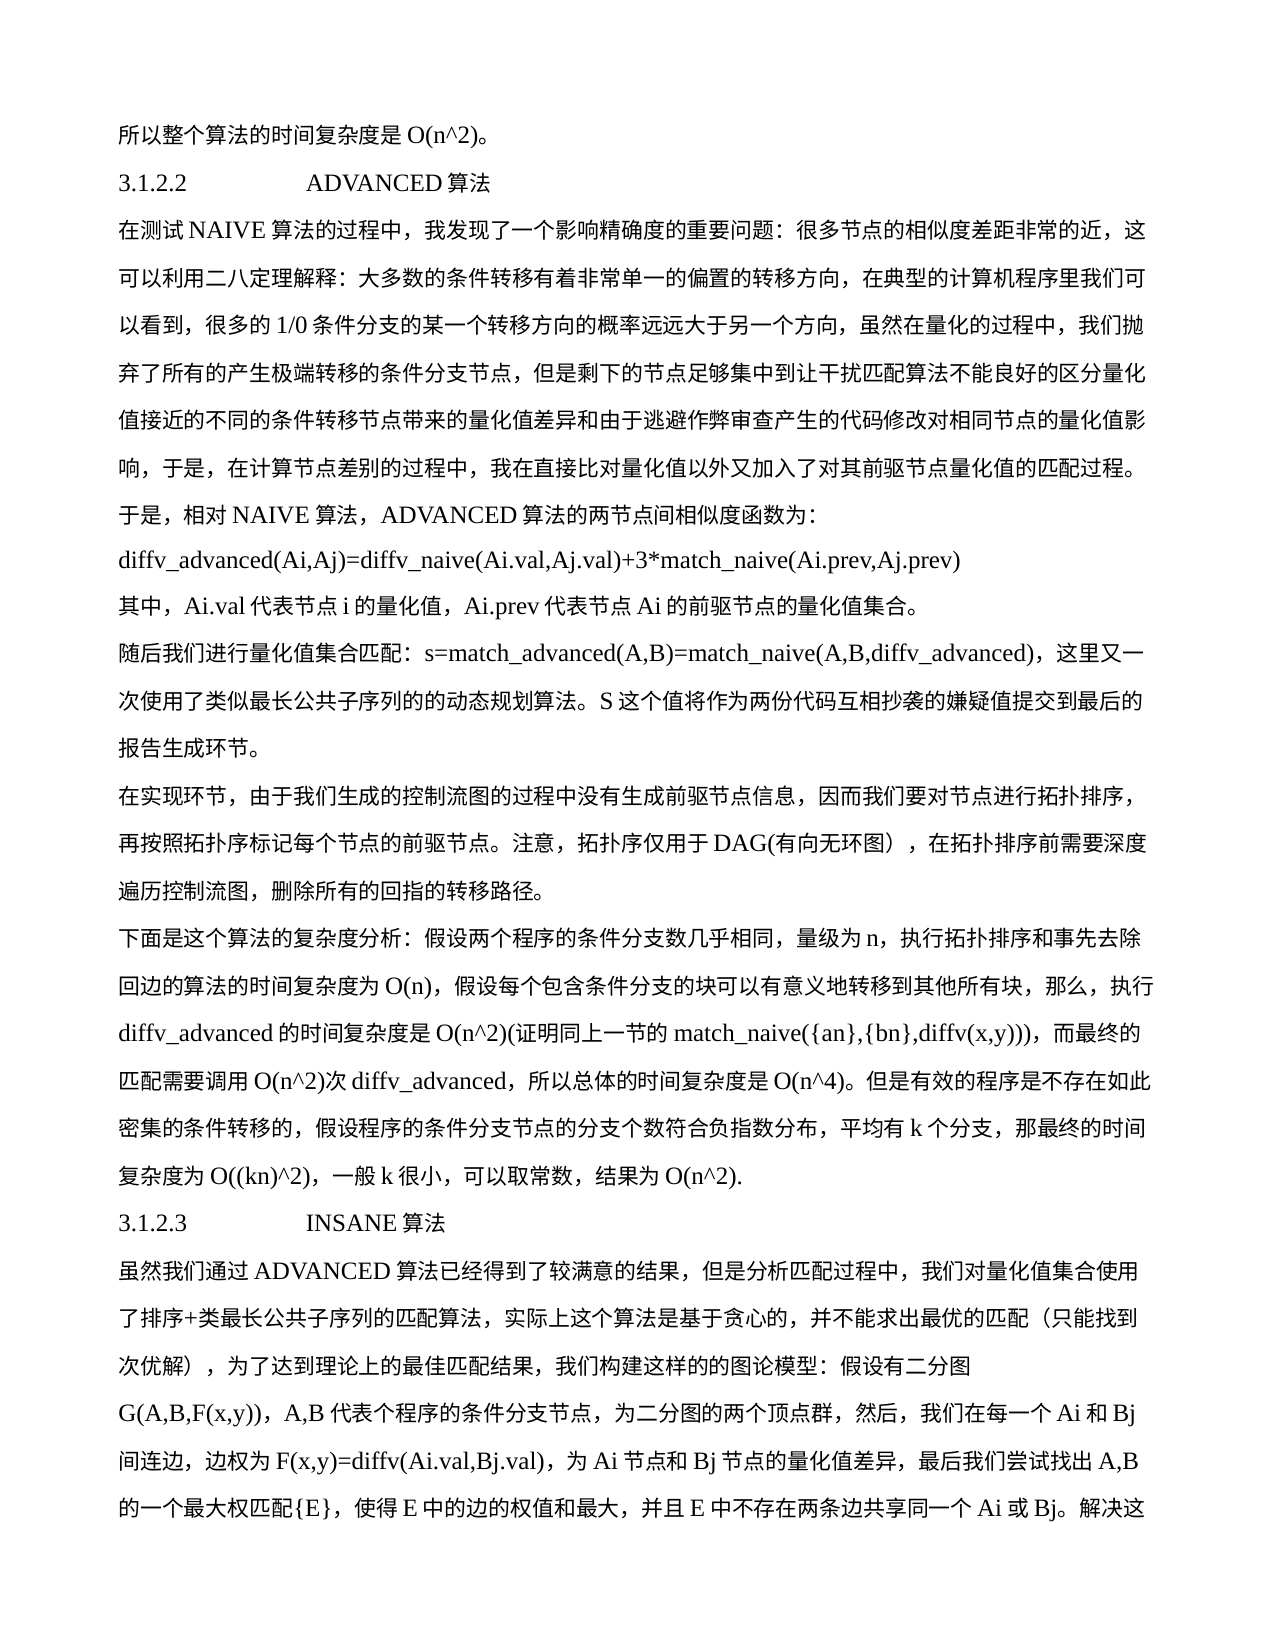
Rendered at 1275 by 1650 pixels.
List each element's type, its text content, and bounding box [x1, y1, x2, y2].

list diffv_advanced(Ai,Aj)=diffv_naive(Ai.val,Aj.val)+3*match_naive(Ai.prev,Aj.prev) [118, 546, 1157, 574]
list INSANE算法 [118, 1206, 1157, 1238]
list 在实现环节，由于我们生成的控制流图的过程中没有生成前驱节点信息，因而我们要对节点进行拓扑排序，再按照拓扑序标记每个节点的前驱节点。注意，拓扑序仅用于DAG(有向无环图），在拓扑排序前需要深度遍历控制流图，删除所有的回指的转移路径。 [118, 779, 1157, 905]
text 所以整个算法的时间复杂度是O(n^2)。 [118, 118, 1157, 150]
list 其中，Ai.val代表节点i的量化值，Ai.prev代表节点Ai的前驱节点的量化值集合。 [118, 589, 1157, 620]
list ADVANCED算法 [118, 166, 1157, 197]
list 下面是这个算法的复杂度分析：假设两个程序的条件分支数几乎相同，量级为n，执行拓扑排序和事先去除回边的算法的时间复杂度为O(n)，假设每个包含条件分支的块可以有意义地转移到其他所有块，那么，执行diffv_advanced的时间复杂度是O(n^2)(证明同上一节的 match_naive({an},{bn},diffv(x,y)))，而最终的匹配需要调用O(n^2)次diffv_advanced，所以总体的时间复杂度是O(n^4)。但是有效的程序是不存在如此密集的条件转移的，假设程序的条件分支节点的分支个数符合负指数分布，平均有k个分支，那最终的时间复杂度为O((kn)^2)，一般k很小，可以取常数，结果为O(n^2). [118, 921, 1157, 1190]
list 在测试NAIVE算法的过程中，我发现了一个影响精确度的重要问题：很多节点的相似度差距非常的近，这可以利用二八定理解释：大多数的条件转移有着非常单一的偏置的转移方向，在典型的计算机程序里我们可以看到，很多的1/0条件分支的某一个转移方向的概率远远大于另一个方向，虽然在量化的过程中，我们抛弃了所有的产生极端转移的条件分支节点，但是剩下的节点足够集中到让干扰匹配算法不能良好的区分量化值接近的不同的条件转移节点带来的量化值差异和由于逃避作弊审查产生的代码修改对相同节点的量化值影响，于是，在计算节点差别的过程中，我在直接比对量化值以外又加入了对其前驱节点量化值的匹配过程。于是，相对NAIVE算法，ADVANCED算法的两节点间相似度函数为： [118, 213, 1157, 530]
list 虽然我们通过ADVANCED算法已经得到了较满意的结果，但是分析匹配过程中，我们对量化值集合使用了排序+类最长公共子序列的匹配算法，实际上这个算法是基于贪心的，并不能求出最优的匹配（只能找到次优解），为了达到理论上的最佳匹配结果，我们构建这样的的图论模型：假设有二分图G(A,B,F(x,y))，A,B代表个程序的条件分支节点，为二分图的两个顶点群，然后，我们在每一个Ai和Bj间连边，边权为F(x,y)=diffv(Ai.val,Bj.val)，为Ai节点和Bj节点的量化值差异，最后我们尝试找出A,B的一个最大权匹配{E}，使得E中的边的权值和最大，并且E中不存在两条边共享同一个Ai或 Bj。解决这 [118, 1254, 1157, 1523]
list 随后我们进行量化值集合匹配：s=match_advanced(A,B)=match_naive(A,B,diffv_advanced)，这里又一次使用了类似最长公共子序列的的动态规划算法。S这个值将作为两份代码互相抄袭的嫌疑值提交到最后的报告生成环节。 [118, 636, 1157, 763]
